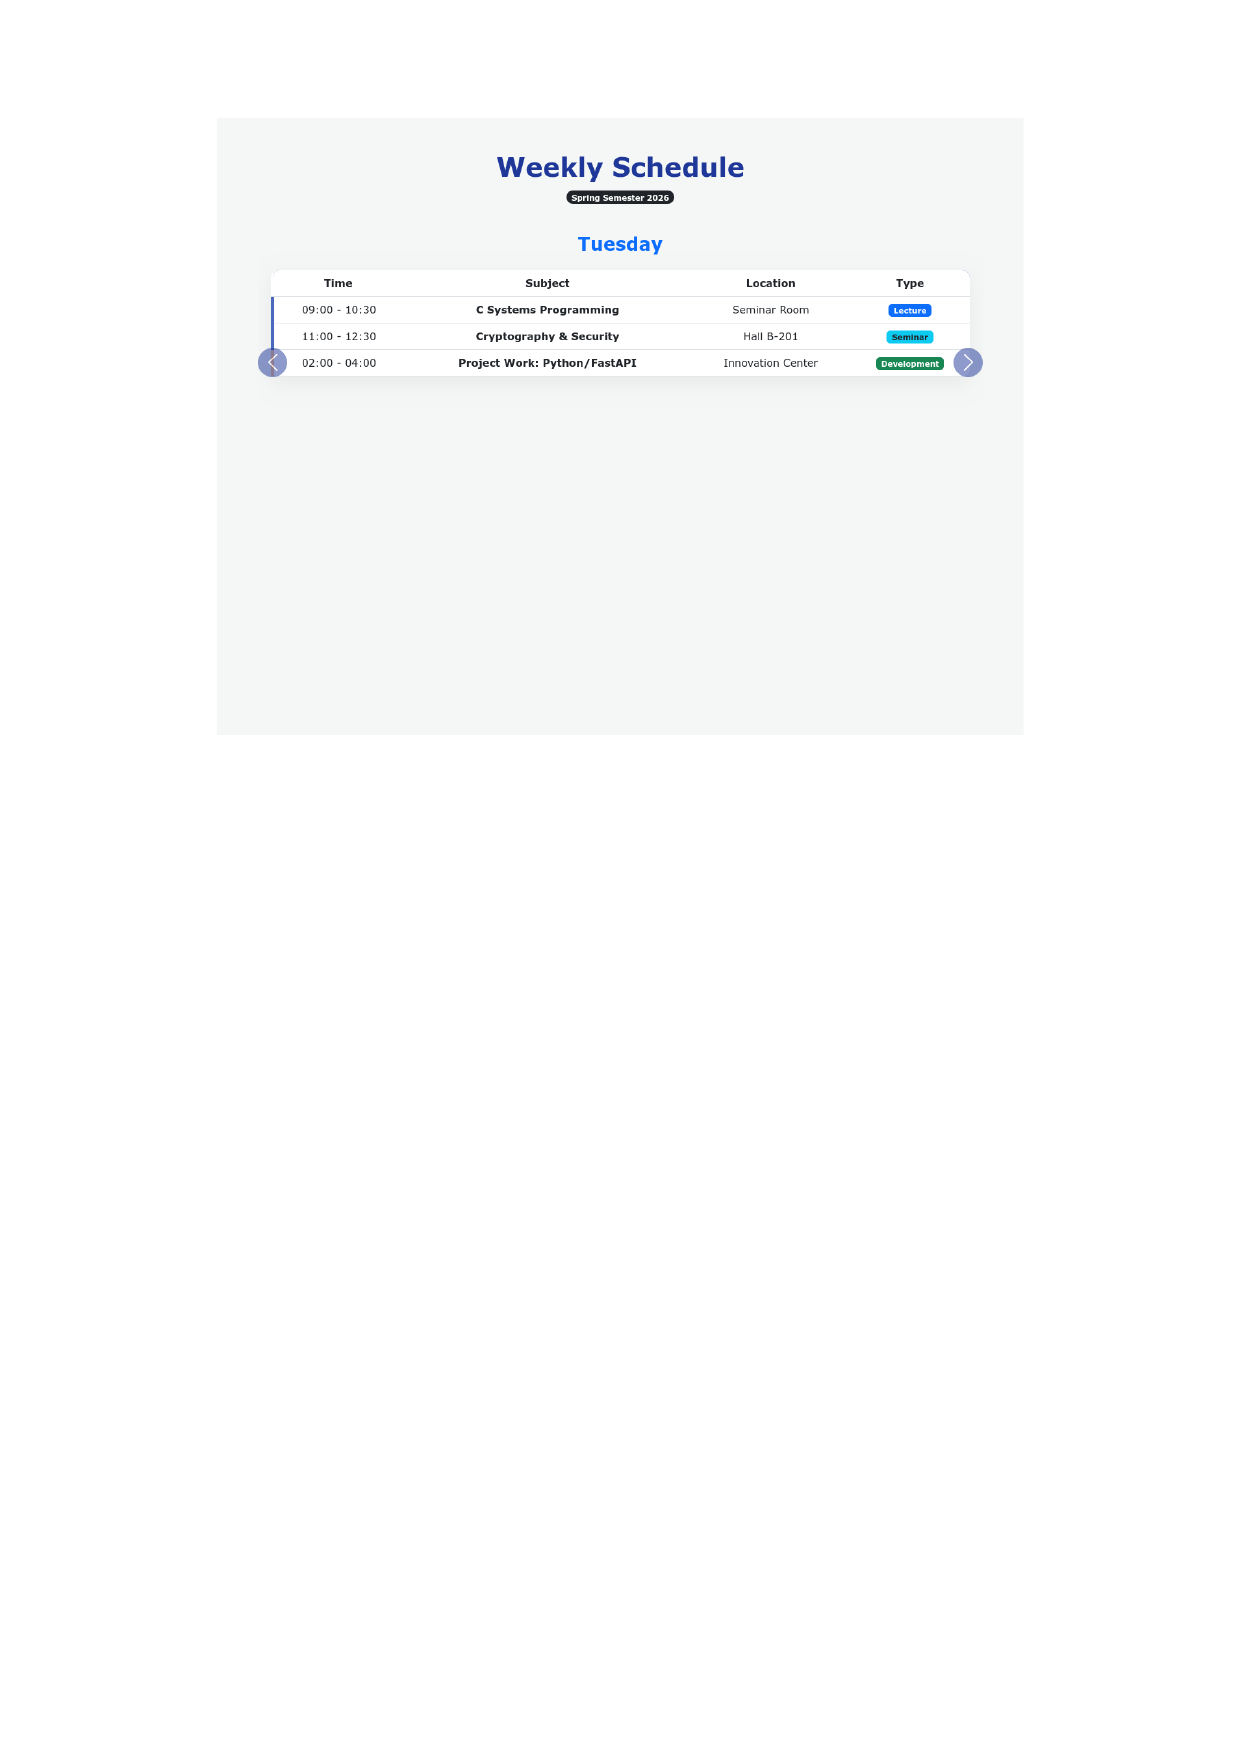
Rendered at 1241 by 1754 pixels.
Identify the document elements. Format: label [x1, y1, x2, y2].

picture [216, 118, 1024, 735]
